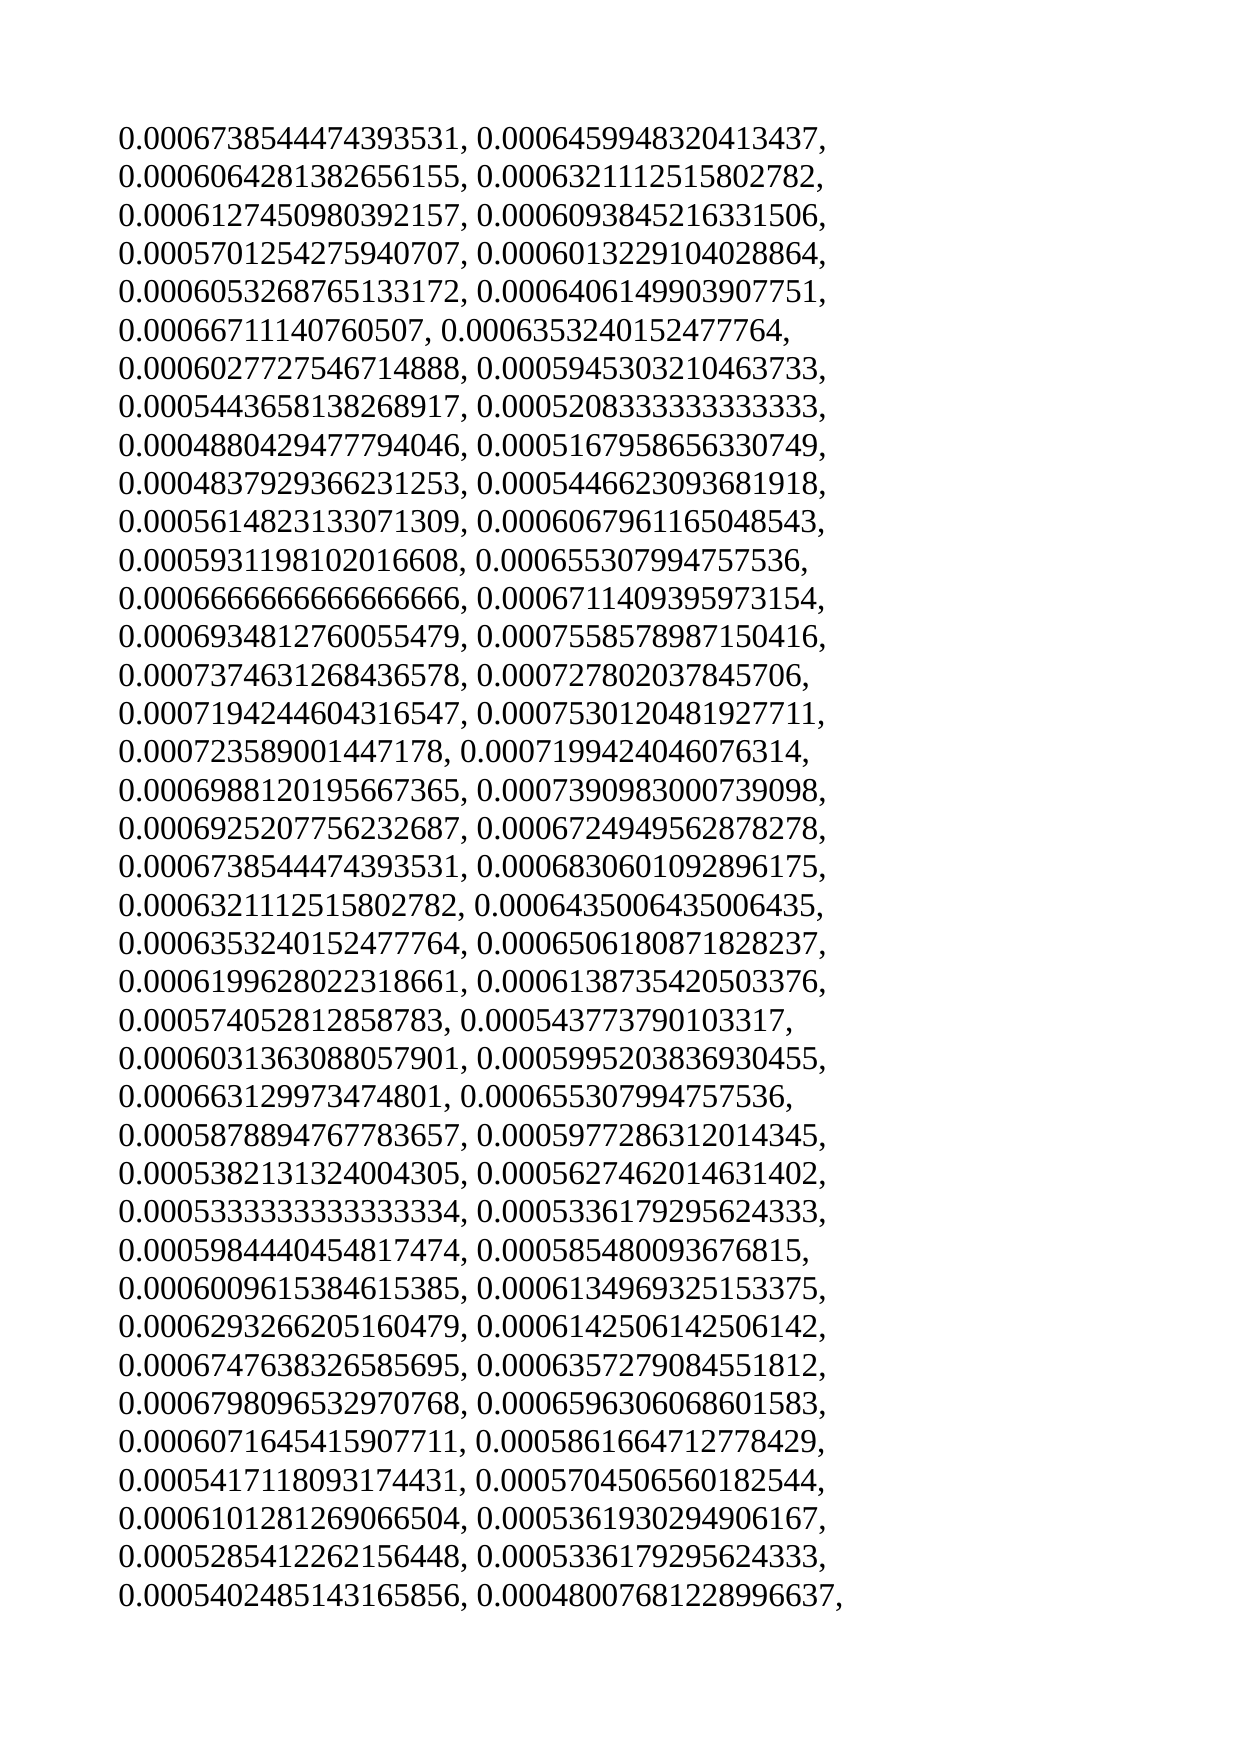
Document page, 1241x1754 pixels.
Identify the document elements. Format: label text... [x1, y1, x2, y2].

text 0.0006738544474393531, 0.0006459948320413437, 0.0006064281382656155, 0.0006321112515802782, 0.0006127450980392157, 0.0006093845216331506, 0.0005701254275940707, 0.0006013229104028864, 0.0006053268765133172, 0.0006406149903907751, 0.00066711140760507, 0.0006353240152477764, 0.0006027727546714888, 0.0005945303210463733, 0.0005443658138268917, 0.0005208333333333333, 0.0004880429477794046, 0.0005167958656330749, 0.0004837929366231253, 0.0005446623093681918, 0.0005614823133071309, 0.0006067961165048543, 0.0005931198102016608, 0.000655307994757536, 0.0006666666666666666, 0.0006711409395973154, 0.0006934812760055479, 0.0007558578987150416, 0.0007374631268436578, 0.000727802037845706, 0.0007194244604316547, 0.0007530120481927711, 0.000723589001447178, 0.0007199424046076314, 0.0006988120195667365, 0.0007390983000739098, 0.0006925207756232687, 0.0006724949562878278, 0.0006738544474393531, 0.0006830601092896175, 0.0006321112515802782, 0.0006435006435006435, 0.0006353240152477764, 0.0006506180871828237, 0.0006199628022318661, 0.0006138735420503376, 0.000574052812858783, 0.000543773790103317, 0.0006031363088057901, 0.0005995203836930455, 0.000663129973474801, 0.000655307994757536, 0.0005878894767783657, 0.0005977286312014345, 0.0005382131324004305, 0.0005627462014631402, 0.0005333333333333334, 0.0005336179295624333, 0.0005984440454817474, 0.000585480093676815, 0.0006009615384615385, 0.0006134969325153375, 0.0006293266205160479, 0.0006142506142506142, 0.0006747638326585695, 0.0006357279084551812, 0.0006798096532970768, 0.0006596306068601583, 0.0006071645415907711, 0.0005861664712778429, 0.0005417118093174431, 0.0005704506560182544, 0.0006101281269066504, 0.0005361930294906167, 0.0005285412262156448, 0.0005336179295624333, 0.0005402485143165856, 0.00048007681228996637, [118, 118, 1122, 1613]
